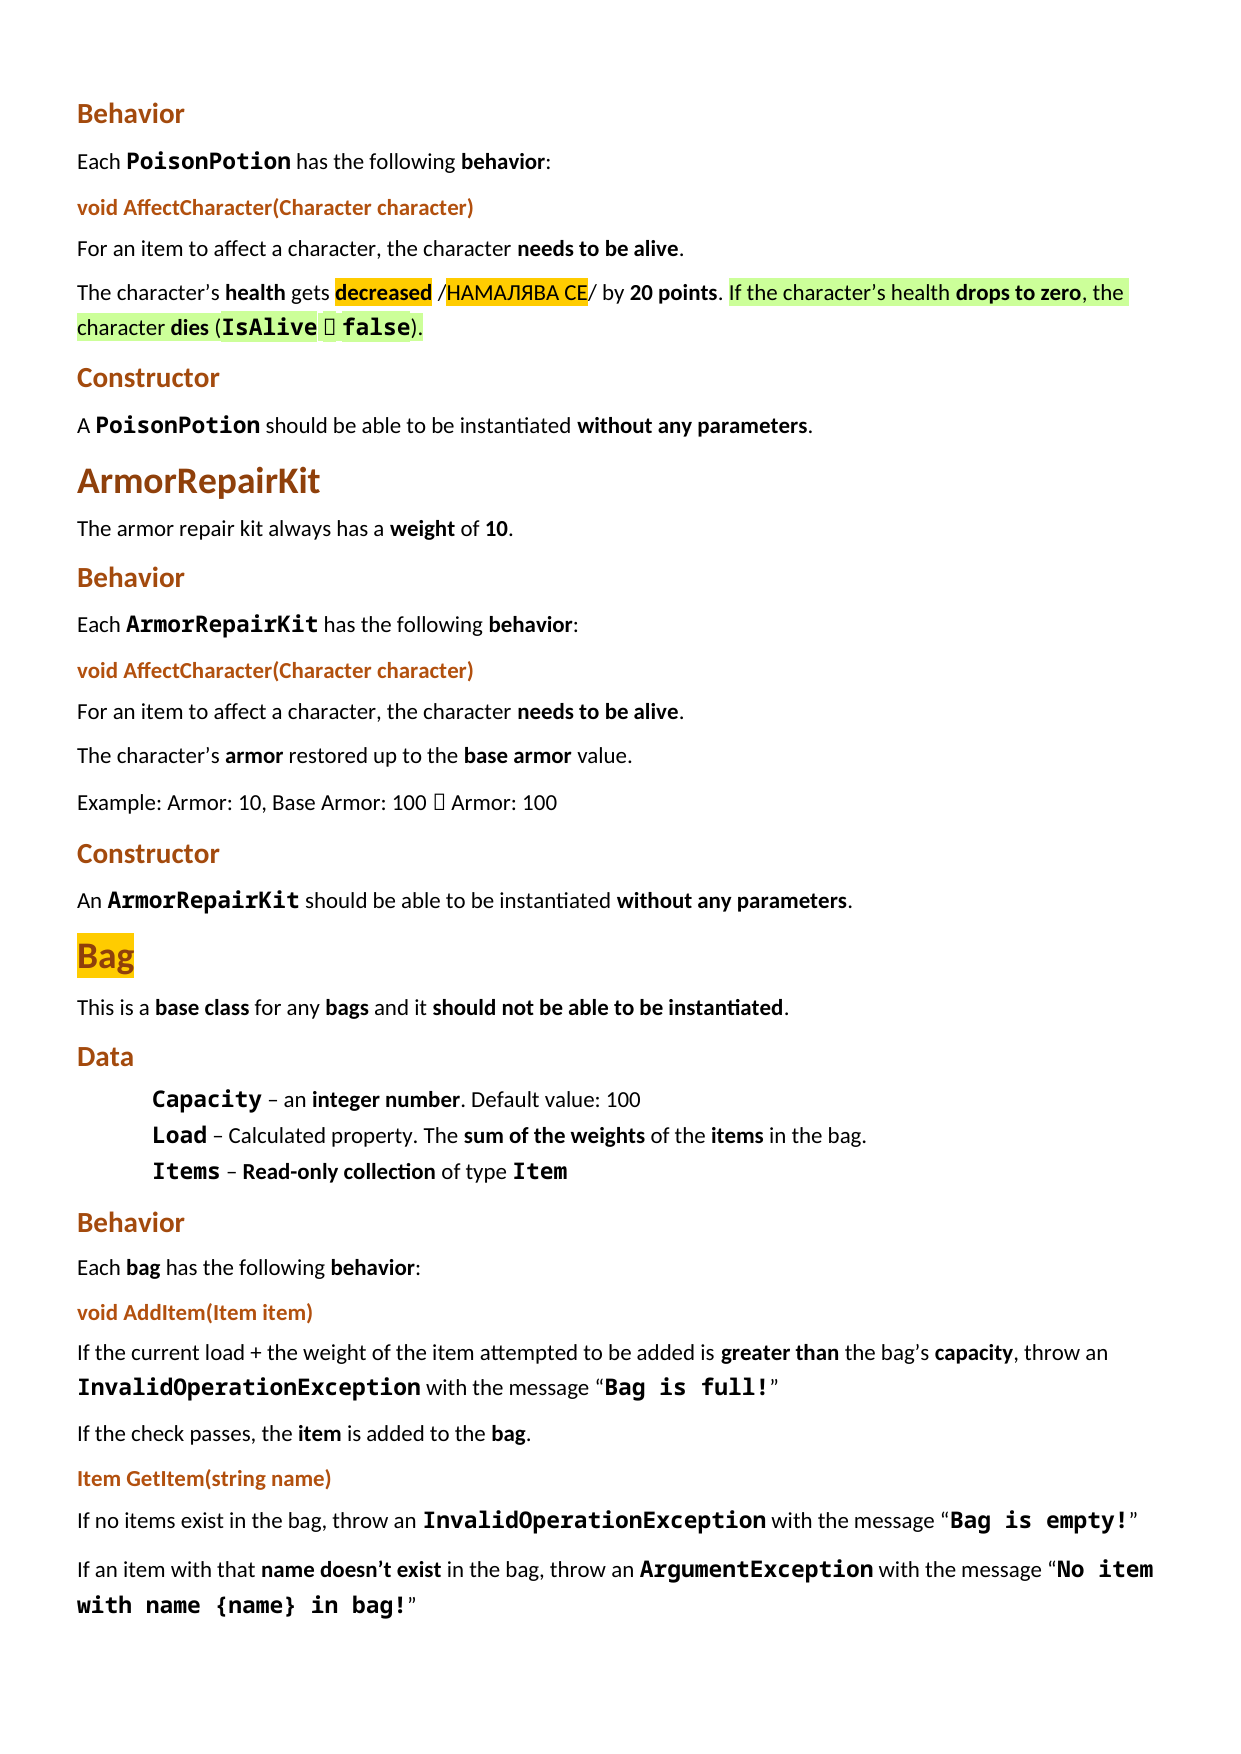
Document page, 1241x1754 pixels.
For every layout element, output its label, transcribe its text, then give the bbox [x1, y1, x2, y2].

text This is a base class for any bags and it should not be able to be instantiated. [77, 993, 1163, 1022]
subtitle void AddItem(Item item) [77, 1298, 1163, 1326]
text Items – Read-only collection of type Item [77, 1155, 1163, 1186]
subtitle Bag [77, 932, 1163, 978]
text An ArmorRepairKit should be able to be instantiated without any parameters. [77, 884, 1163, 915]
subtitle Behavior [77, 559, 1163, 594]
text Each PoisonPotion has the following behavior: [77, 145, 1163, 176]
text For an item to affect a character, the character needs to be alive. [77, 697, 1163, 725]
subtitle ArmorRepairKit [77, 457, 1163, 503]
subtitle Constructor [77, 359, 1163, 395]
text A PoisonPotion should be able to be instantiated without any parameters. [77, 409, 1163, 440]
subtitle Data [77, 1038, 1163, 1074]
text If no items exist in the bag, throw an InvalidOperationException with the message “Bag is empty!” [77, 1504, 1163, 1536]
text The character’s health gets decreased /НАМАЛЯВА СЕ/ by 20 points. If the character’s health drops to zero, the character dies (IsAlive  false). [77, 278, 1163, 342]
text If the check passes, the item is added to the bag. [77, 1419, 1163, 1447]
text Each bag has the following behavior: [77, 1253, 1163, 1281]
text For an item to affect a character, the character needs to be alive. [77, 234, 1163, 262]
subtitle Behavior [77, 1204, 1163, 1239]
text Load – Calculated property. The sum of the weights of the items in the bag. [77, 1119, 1163, 1151]
subtitle Constructor [77, 835, 1163, 870]
text Each ArmorRepairKit has the following behavior: [77, 608, 1163, 639]
text If an item with that name doesn’t exist in the bag, throw an ArgumentException with the message “No item with name {name} in bag!” [77, 1553, 1163, 1620]
subtitle Behavior [77, 95, 1163, 131]
subtitle Item GetItem(string name) [77, 1464, 1163, 1492]
text The character’s armor restored up to the base armor value. [77, 742, 1163, 770]
subtitle void AffectCharacter(Character character) [77, 193, 1163, 221]
text Example: Armor: 10, Base Armor: 100  Armor: 100 [77, 786, 1163, 818]
text If the current load + the weight of the item attempted to be added is greater than the bag’s capacity, throw an InvalidOperationException with the message “Bag is full!” [77, 1338, 1163, 1402]
text The armor repair kit always has a weight of 10. [77, 514, 1163, 542]
text Capacity – an integer number. Default value: 100 [77, 1083, 1163, 1114]
subtitle void AffectCharacter(Character character) [77, 656, 1163, 684]
